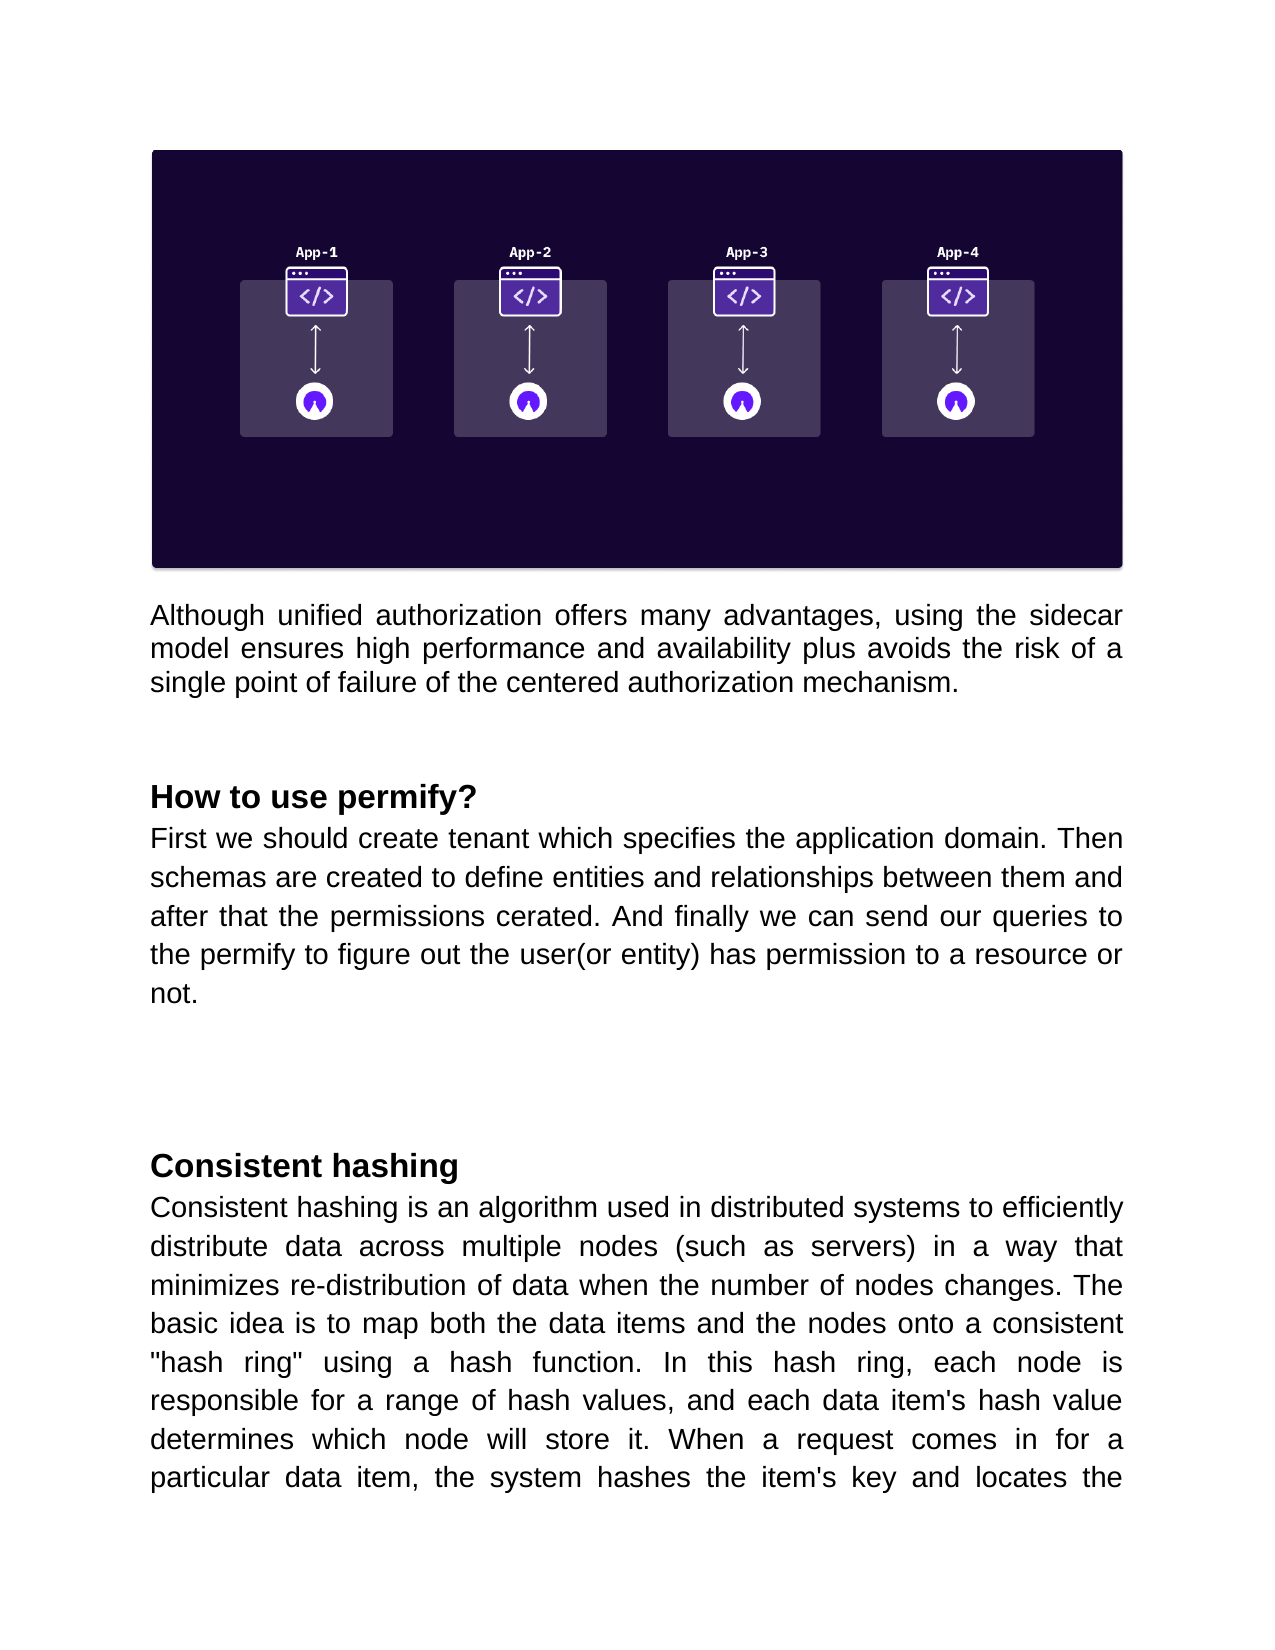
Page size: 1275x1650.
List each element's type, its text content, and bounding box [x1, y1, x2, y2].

text Although unified authorization offers many advantages, using the sidecar model ensures high performance and availability plus avoids the risk of a single point of failure of the centered authorization mechanism. [150, 598, 1125, 698]
text First we should create tenant which specifies the application domain. Then schemas are created to define entities and relationships between them and after that the permissions cerated. And finally we can send our queries to the permify to figure out the user(or entity) has permission to a resource or not. [150, 821, 1125, 1009]
text Consistent hashing is an algorithm used in distributed systems to efficiently distribute data across multiple nodes (such as servers) in a way that minimizes re-distribution of data when the number of nodes changes. The basic idea is to map both the data items and the nodes onto a consistent "hash ring" using a hash function. In this hash ring, each node is responsible for a range of hash values, and each data item's hash value determines which node will store it. When a request comes in for a particular data item, the system hashes the item's key and locates the [150, 1190, 1125, 1494]
text Consistent hashing [150, 1146, 1125, 1185]
picture [150, 150, 1125, 573]
text How to use permify? [150, 777, 1125, 816]
